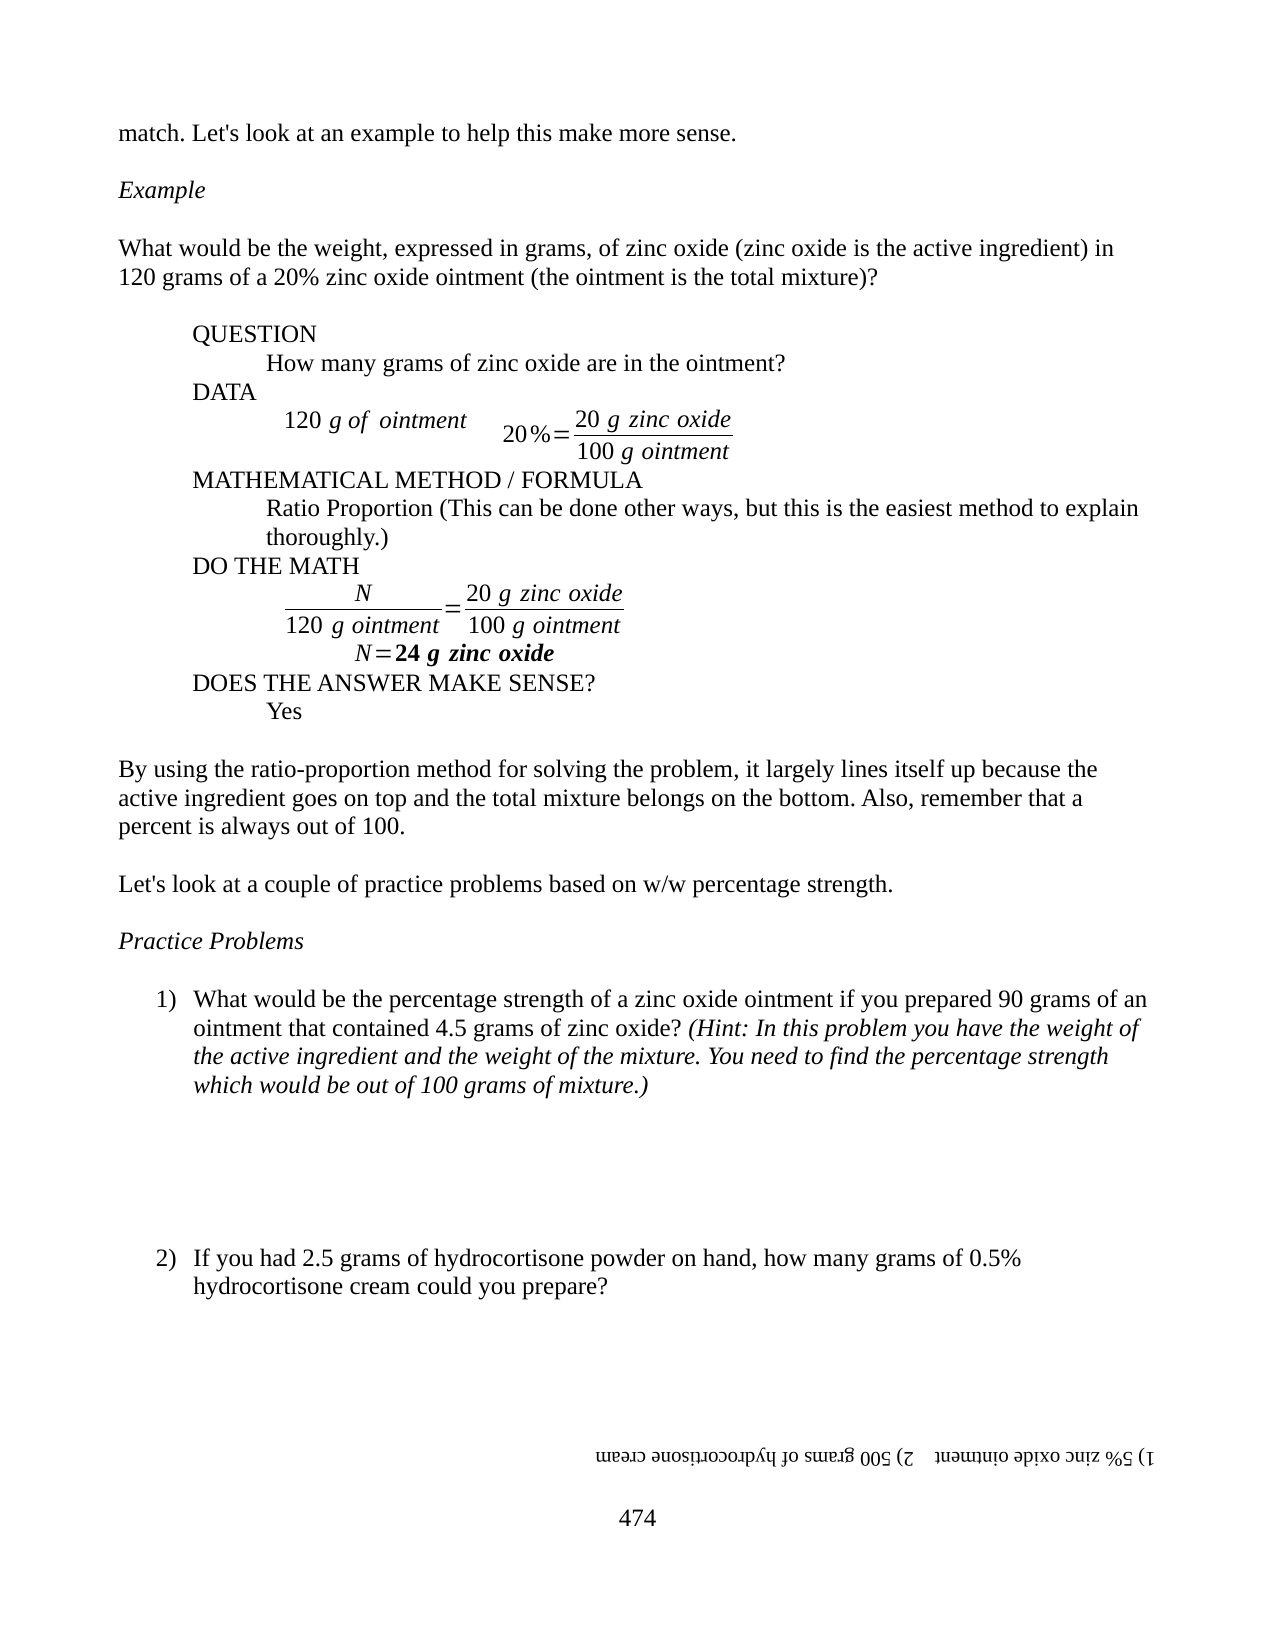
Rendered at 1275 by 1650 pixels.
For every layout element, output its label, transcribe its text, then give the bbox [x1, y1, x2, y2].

text MATHEMATICAL METHOD / FORMULA [192, 465, 1157, 493]
text match. Let's look at an example to help this make more sense. [118, 118, 1157, 147]
text DOES THE ANSWER MAKE SENSE? [192, 668, 1157, 696]
list If you had 2.5 grams of hydrocortisone powder on hand, how many grams of 0.5% hydrocortisone cream could you prepare? [156, 1243, 1157, 1300]
text By using the ratio-proportion method for solving the problem, it largely lines itself up because the active ingredient goes on top and the total mixture belongs on the bottom. Also, remember that a percent is always out of 100. [118, 754, 1157, 840]
text Yes [266, 696, 1157, 725]
text Example [118, 176, 1157, 204]
list What would be the percentage strength of a zinc oxide ointment if you prepared 90 grams of an ointment that contained 4.5 grams of zinc oxide? (Hint: In this problem you have the weight of the active ingredient and the weight of the mixture. You need to find the percentage strength which would be out of 100 grams of mixture.) [156, 984, 1157, 1099]
text DO THE MATH [192, 551, 1157, 580]
text How many grams of zinc oxide are in the ointment? [266, 348, 1157, 377]
text DATA [192, 377, 1157, 406]
text What would be the weight, expressed in grams, of zinc oxide (zinc oxide is the active ingredient) in 120 grams of a 20% zinc oxide ointment (the ointment is the total mixture)? [118, 233, 1157, 291]
text QUESTION [192, 319, 1157, 348]
text Let's look at a couple of practice problems based on w/w percentage strength. [118, 869, 1157, 898]
text Ratio Proportion (This can be done other ways, but this is the easiest method to explain thoroughly.) [266, 493, 1157, 551]
text Practice Problems [118, 926, 1157, 955]
